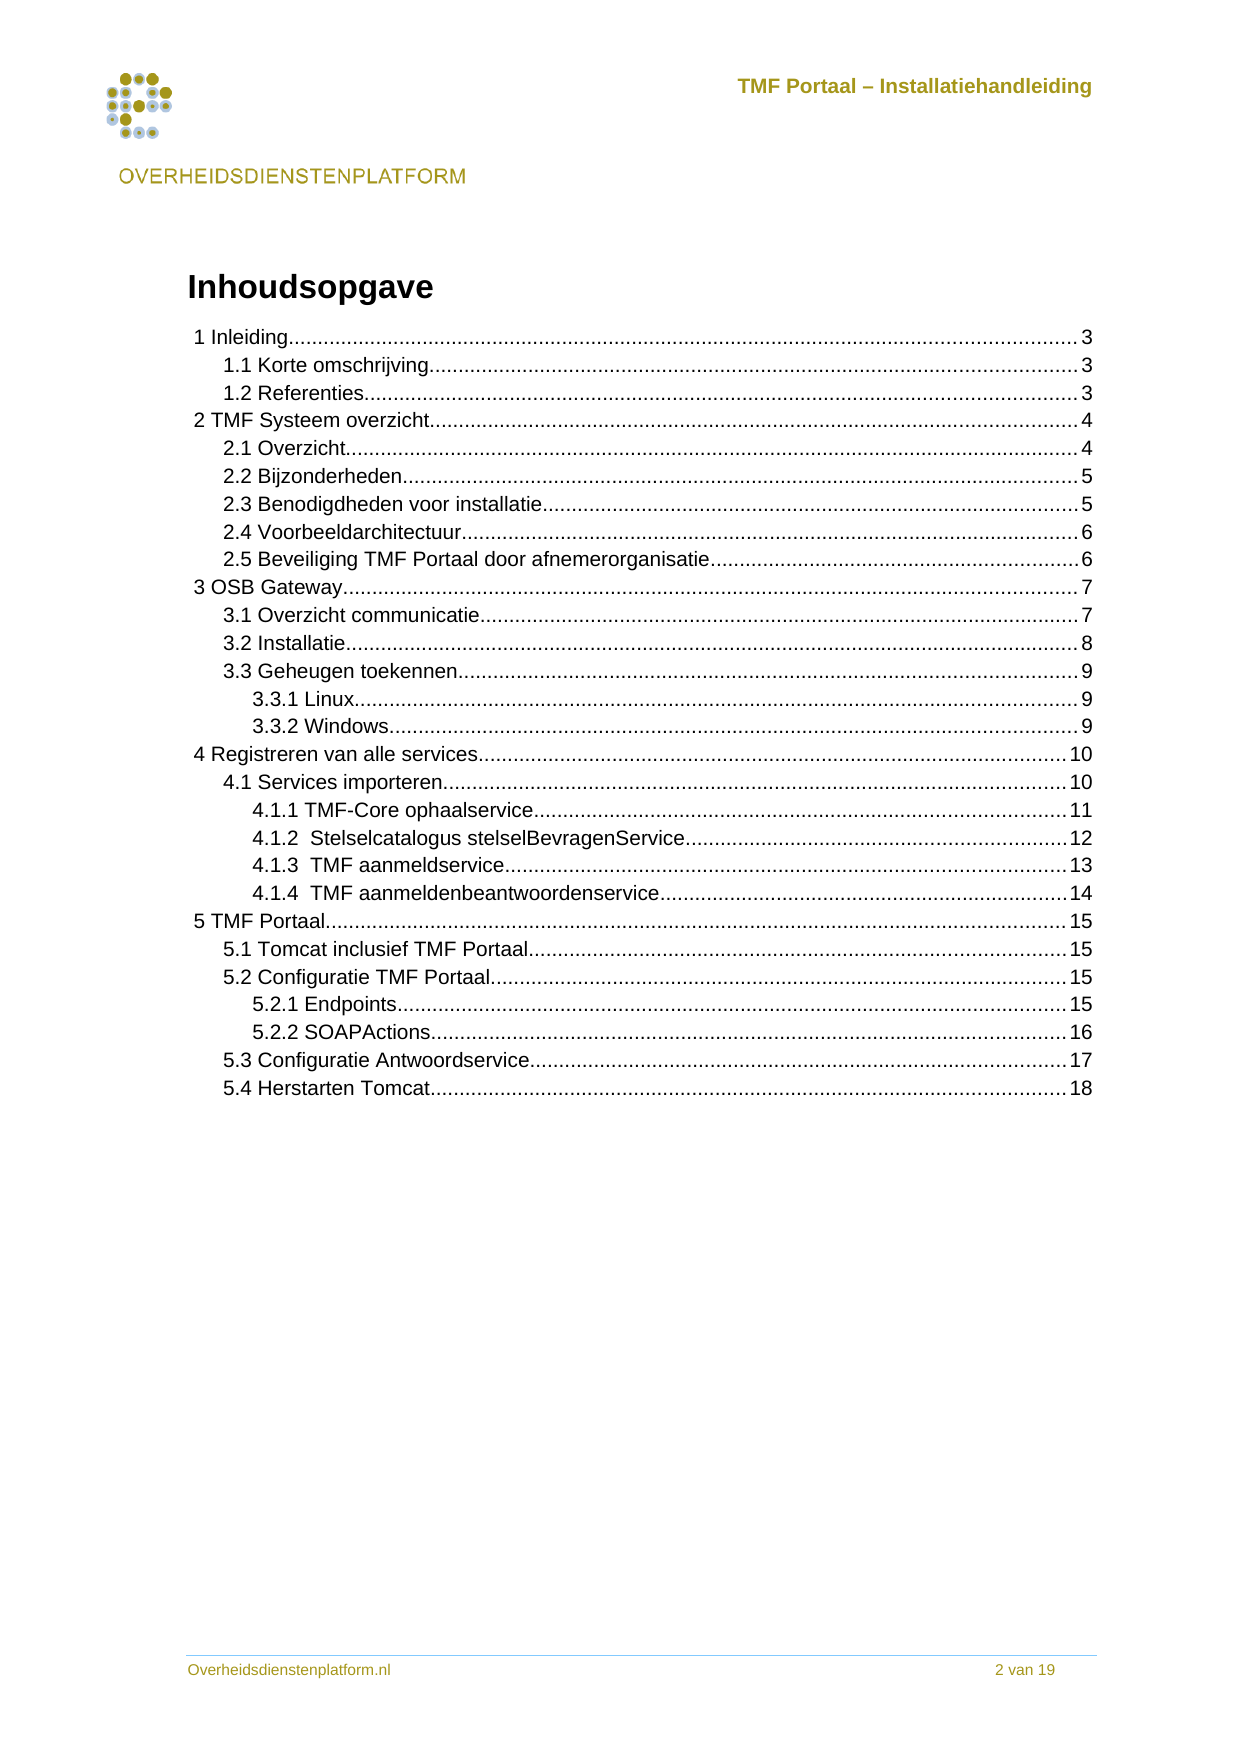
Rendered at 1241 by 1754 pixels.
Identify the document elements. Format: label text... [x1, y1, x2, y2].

picture [106, 73, 470, 188]
text 1 Inleiding 3 [187, 326, 1092, 349]
text 4.1.1 TMF-Core ophaalservice 11 [246, 798, 1092, 822]
text 3.3.2 Windows 9 [246, 715, 1092, 738]
text 4.1.4 TMF aanmeldenbeantwoordenservice 14 [246, 882, 1092, 905]
text 3.2 Installatie 8 [217, 631, 1092, 655]
text 5.1 Tomcat inclusief TMF Portaal 15 [217, 937, 1092, 961]
text 5.2.1 Endpoints 15 [246, 993, 1092, 1016]
text 4.1 Services importeren 10 [217, 771, 1092, 794]
text 5.4 Herstarten Tomcat 18 [217, 1076, 1092, 1100]
text 2.1 Overzicht 4 [217, 437, 1092, 460]
text 2.5 Beveiliging TMF Portaal door afnemerorganisatie 6 [217, 548, 1092, 571]
text 5 TMF Portaal 15 [187, 909, 1092, 933]
text 1.2 Referenties 3 [217, 381, 1092, 404]
text 2 TMF Systeem overzicht 4 [187, 409, 1092, 432]
text 5.3 Configuratie Antwoordservice 17 [217, 1049, 1092, 1072]
text 5.2.2 SOAPActions 16 [246, 1021, 1092, 1044]
text 4.1.3 TMF aanmeldservice 13 [246, 854, 1092, 877]
text 2.4 Voorbeeldarchitectuur 6 [217, 520, 1092, 543]
text 4 Registreren van alle services 10 [187, 743, 1092, 766]
text 3 OSB Gateway 7 [187, 576, 1092, 599]
text 3.3 Geheugen toekennen 9 [217, 659, 1092, 682]
subtitle Inhoudsopgave [187, 268, 1092, 306]
text 3.1 Overzicht communicatie 7 [217, 604, 1092, 627]
text 5.2 Configuratie TMF Portaal 15 [217, 965, 1092, 988]
text 2.3 Benodigdheden voor installatie 5 [217, 492, 1092, 516]
text 1.1 Korte omschrijving 3 [217, 353, 1092, 377]
text 2.2 Bijzonderheden 5 [217, 464, 1092, 488]
text 4.1.2 Stelselcatalogus stelselBevragenService 12 [246, 826, 1092, 849]
text 3.3.1 Linux 9 [246, 687, 1092, 710]
